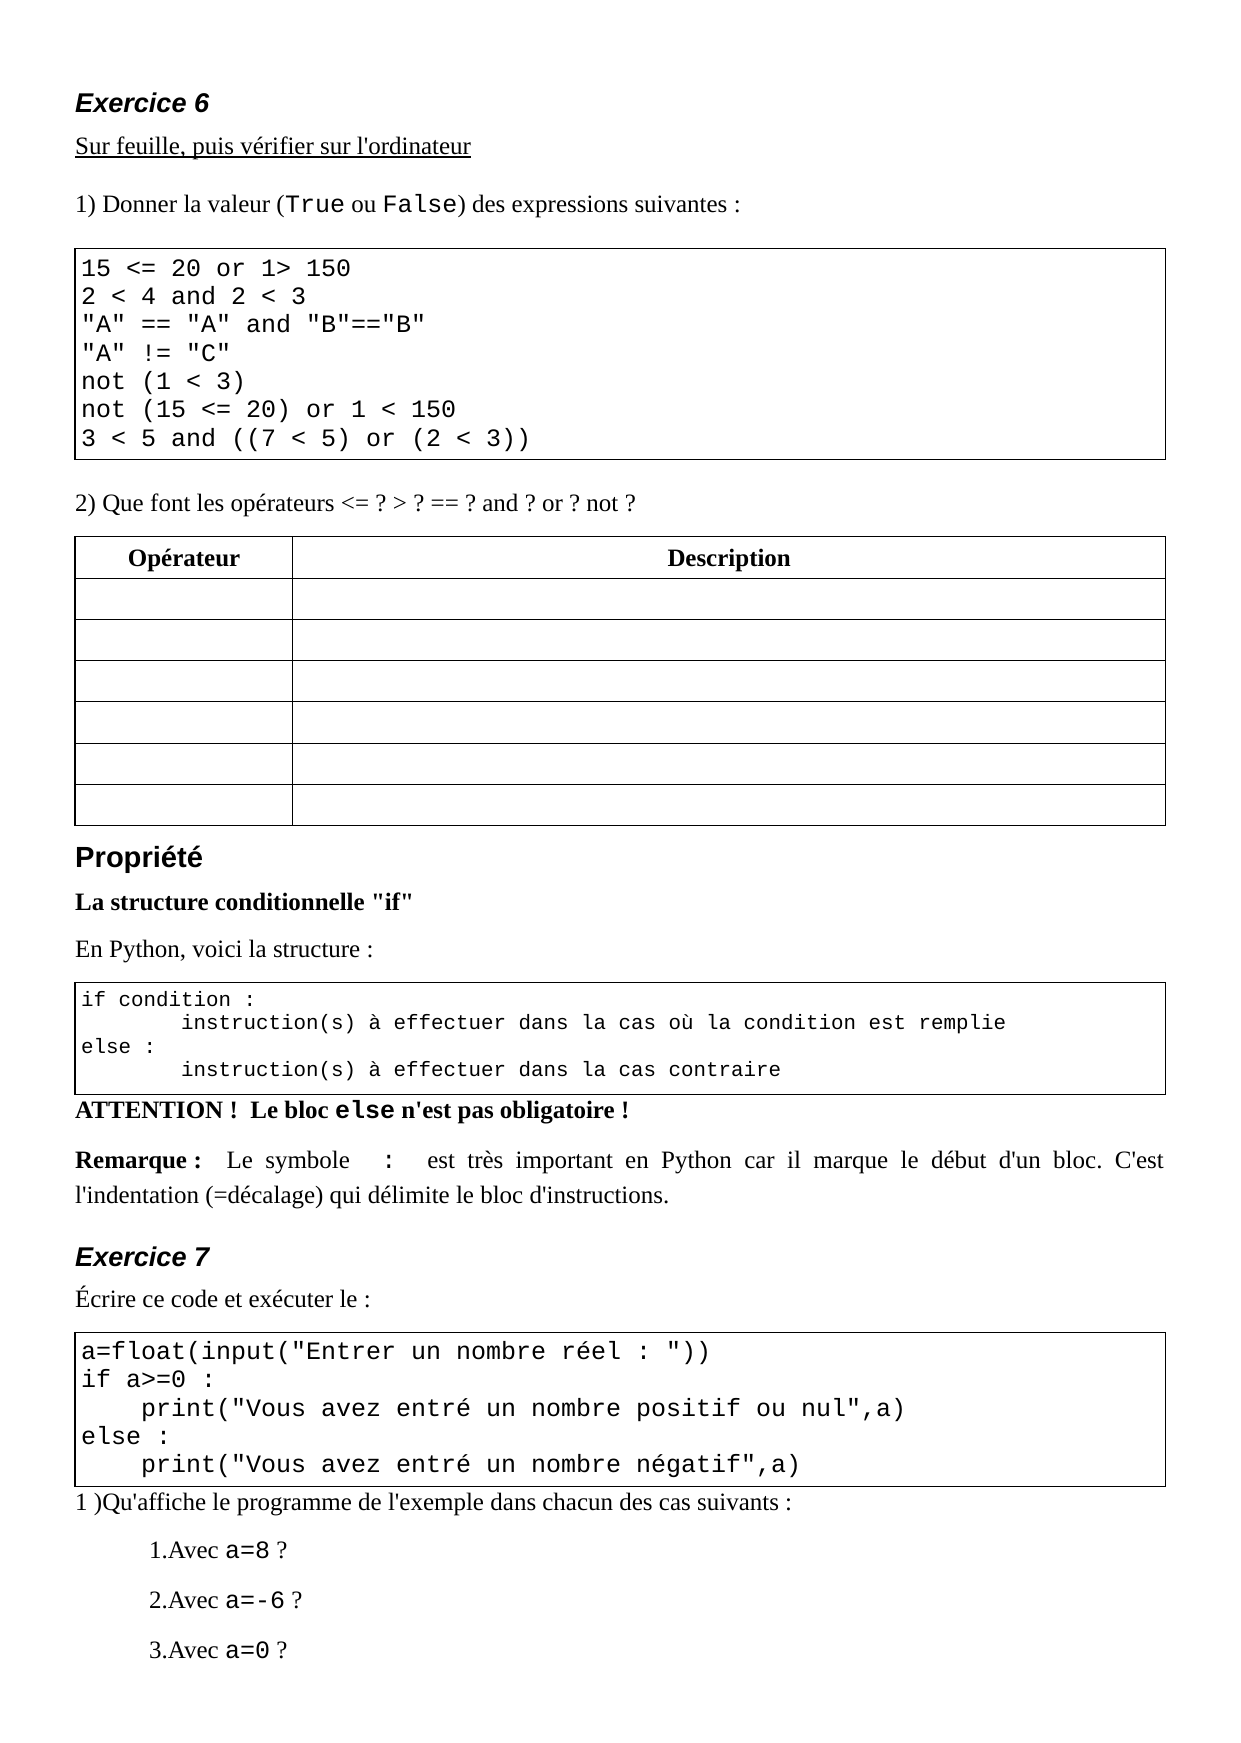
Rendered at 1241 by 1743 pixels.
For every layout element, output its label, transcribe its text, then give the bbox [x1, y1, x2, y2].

text 1) Donner la valeur (True ou False) des expressions suivantes : [75, 189, 1165, 219]
subtitle Exercice 6 [75, 87, 1165, 119]
table_cell [293, 702, 1165, 742]
table_header 15 <= 20 or 1> 150 2 < 4 and 2 < 3 "A" == "A" and "B"=="B" "A" != "C" not (1 < 3) not (15 <= 20) or 1 < 150 3 < 5 and ((7 < 5) or (2 < 3)) [76, 249, 1165, 459]
table_cell [293, 620, 1165, 660]
list Avec a=-6 ? [75, 1585, 1165, 1616]
table_cell [76, 702, 292, 742]
table_header if condition : instruction(s) à effectuer dans la cas où la condition est remplie else : instruction(s) à effectuer dans la cas contraire [76, 983, 1165, 1094]
list Avec a=0 ? [75, 1635, 1165, 1666]
table_cell [293, 785, 1165, 825]
table_header a=float(input("Entrer un nombre réel : ")) if a>=0 : print("Vous avez entré un nombre positif ou nul",a) else : print("Vous avez entré un nombre négatif",a) [76, 1333, 1165, 1486]
text La structure conditionnelle "if" [75, 887, 1165, 915]
table_header Opérateur [76, 537, 292, 577]
subtitle Exercice 7 [75, 1241, 1165, 1272]
text ATTENTION ! Le bloc else n'est pas obligatoire ! [75, 1095, 1165, 1126]
table_cell [293, 744, 1165, 784]
list Avec a=8 ? [75, 1535, 1165, 1566]
table_cell [293, 661, 1165, 701]
table_header Description [293, 537, 1165, 577]
subtitle Propriété [75, 841, 1165, 874]
table_cell [76, 579, 292, 619]
text 2) Que font les opérateurs <= ? > ? == ? and ? or ? not ? [75, 488, 1165, 517]
table_cell [293, 579, 1165, 619]
text Écrire ce code et exécuter le : [75, 1284, 1165, 1313]
table_cell [76, 744, 292, 784]
text Remarque : Le symbole : est très important en Python car il marque le début d'un bloc. C'est l'indentation (=décalage) qui délimite le bloc d'instructions. [75, 1145, 1165, 1209]
text En Python, voici la structure : [75, 934, 1165, 963]
text 1 )Qu'affiche le programme de l'exemple dans chacun des cas suivants : [75, 1487, 1165, 1516]
table_cell [76, 620, 292, 660]
table_cell [76, 785, 292, 825]
table_cell [76, 661, 292, 701]
text Sur feuille, puis vérifier sur l'ordinateur [75, 131, 1165, 160]
